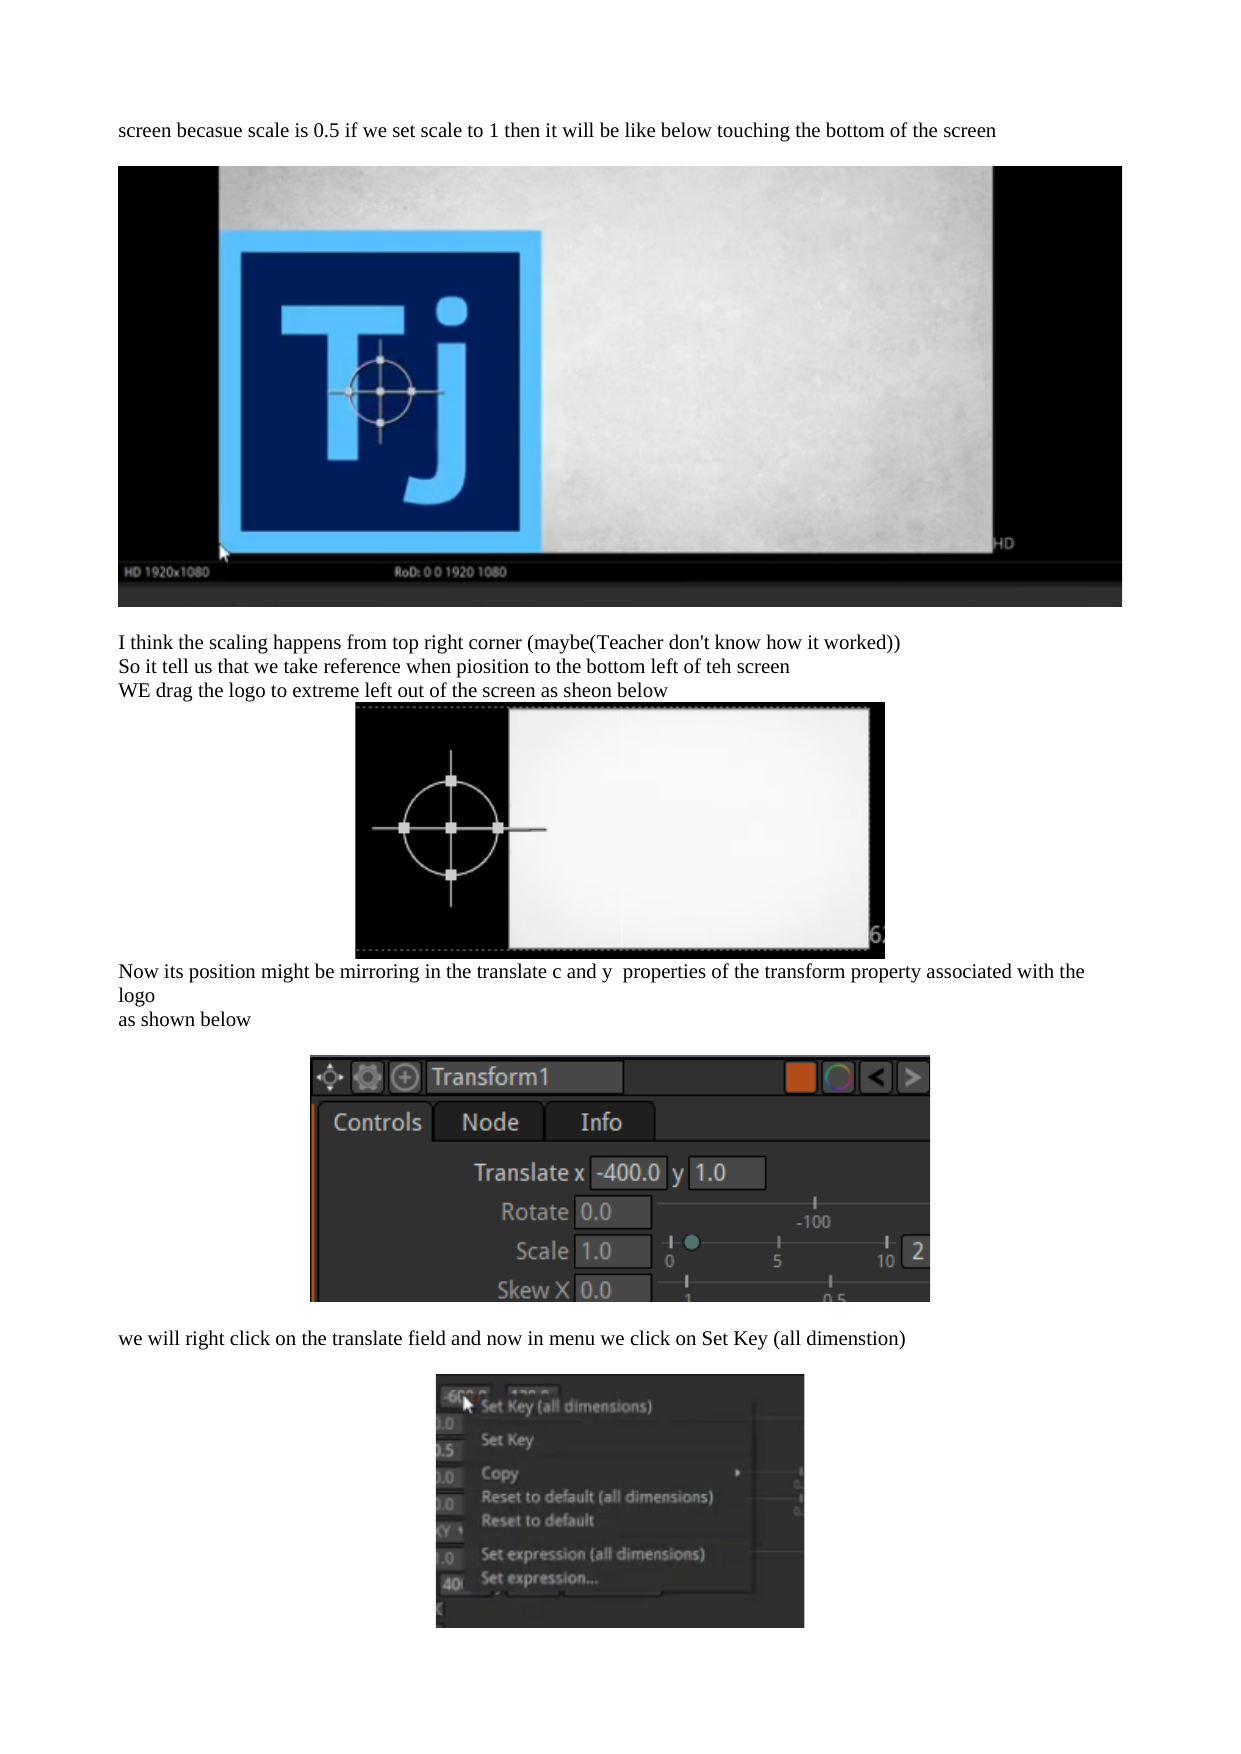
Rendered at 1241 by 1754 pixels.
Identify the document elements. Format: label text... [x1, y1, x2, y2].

text Now its position might be mirroring in the translate c and y properties of the transform property associated with the logo [118, 702, 1122, 1007]
text So it tell us that we take reference when piosition to the bottom left of teh screen [118, 654, 1122, 678]
picture [355, 702, 885, 959]
text as shown below [118, 1007, 1122, 1031]
text WE drag the logo to extreme left out of the screen as sheon below [118, 678, 1122, 702]
picture [310, 1055, 931, 1302]
text we will right click on the translate field and now in menu we click on Set Key (all dimenstion) [118, 1326, 1122, 1350]
picture [435, 1374, 805, 1628]
text I think the scaling happens from top right corner (maybe(Teacher don't know how it worked)) [118, 630, 1122, 654]
picture [118, 166, 1123, 607]
text screen becasue scale is 0.5 if we set scale to 1 then it will be like below touching the bottom of the screen [118, 118, 1122, 142]
